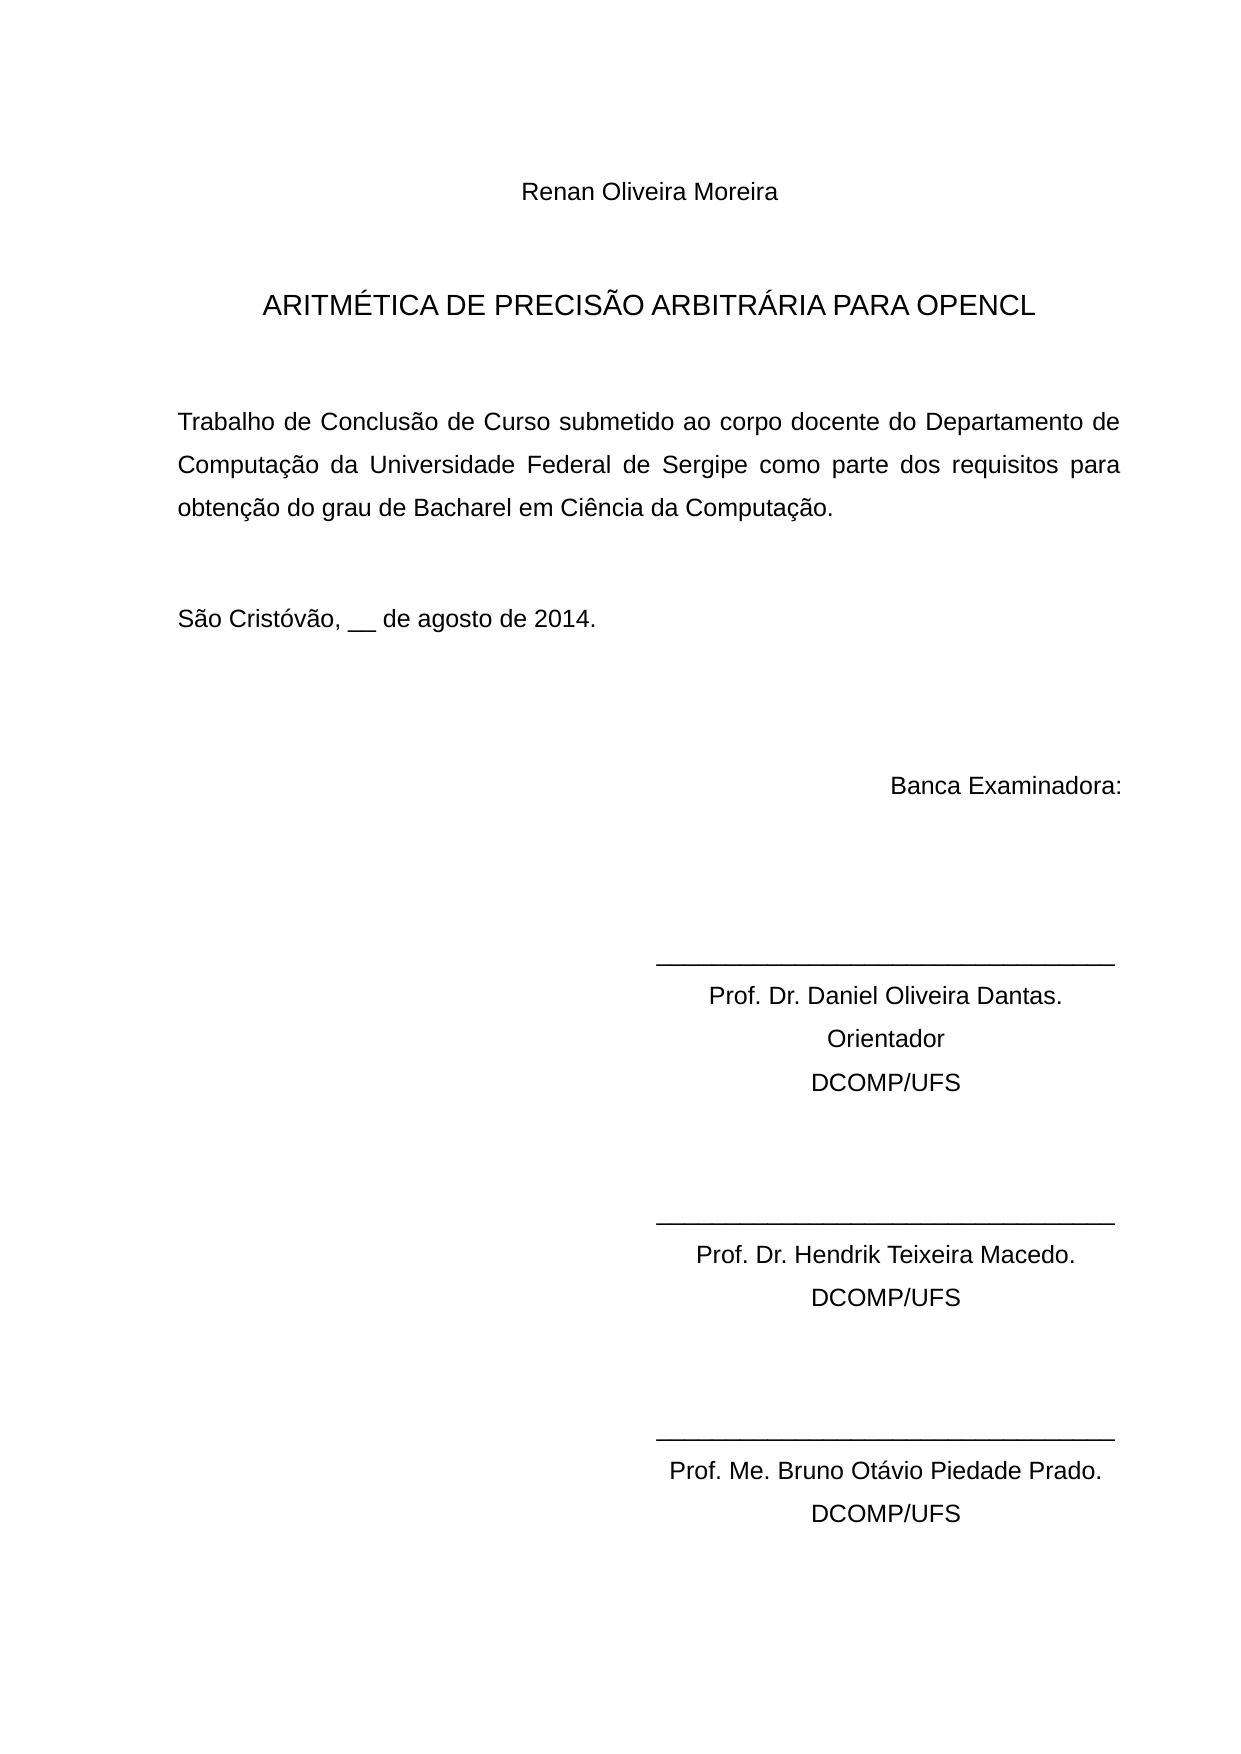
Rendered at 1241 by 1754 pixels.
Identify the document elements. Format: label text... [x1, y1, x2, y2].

text ARITMÉTICA DE PRECISÃO ARBITRÁRIA PARA OPENCL [177, 288, 1122, 322]
text Renan Oliveira Moreira [177, 177, 1122, 206]
text _________________________________ [649, 1412, 1122, 1441]
text DCOMP/UFS [649, 1283, 1122, 1312]
text _________________________________ [649, 1197, 1122, 1226]
text Trabalho de Conclusão de Curso submetido ao corpo docente do Departamento de Computação da Universidade Federal de Sergipe como parte dos requisitos para obtenção do grau de Bacharel em Ciência da Computação. [177, 407, 1122, 522]
text Prof. Me. Bruno Otávio Piedade Prado. [649, 1456, 1122, 1484]
text Orientador [649, 1024, 1122, 1053]
text _________________________________ [649, 938, 1122, 967]
text São Cristóvão, __ de agosto de 2014. [177, 604, 1122, 633]
text DCOMP/UFS [649, 1067, 1122, 1096]
text Prof. Dr. Daniel Oliveira Dantas. [649, 981, 1122, 1010]
text Banca Examinadora: [649, 771, 1122, 800]
text Prof. Dr. Hendrik Teixeira Macedo. [649, 1240, 1122, 1269]
text DCOMP/UFS [649, 1499, 1122, 1527]
